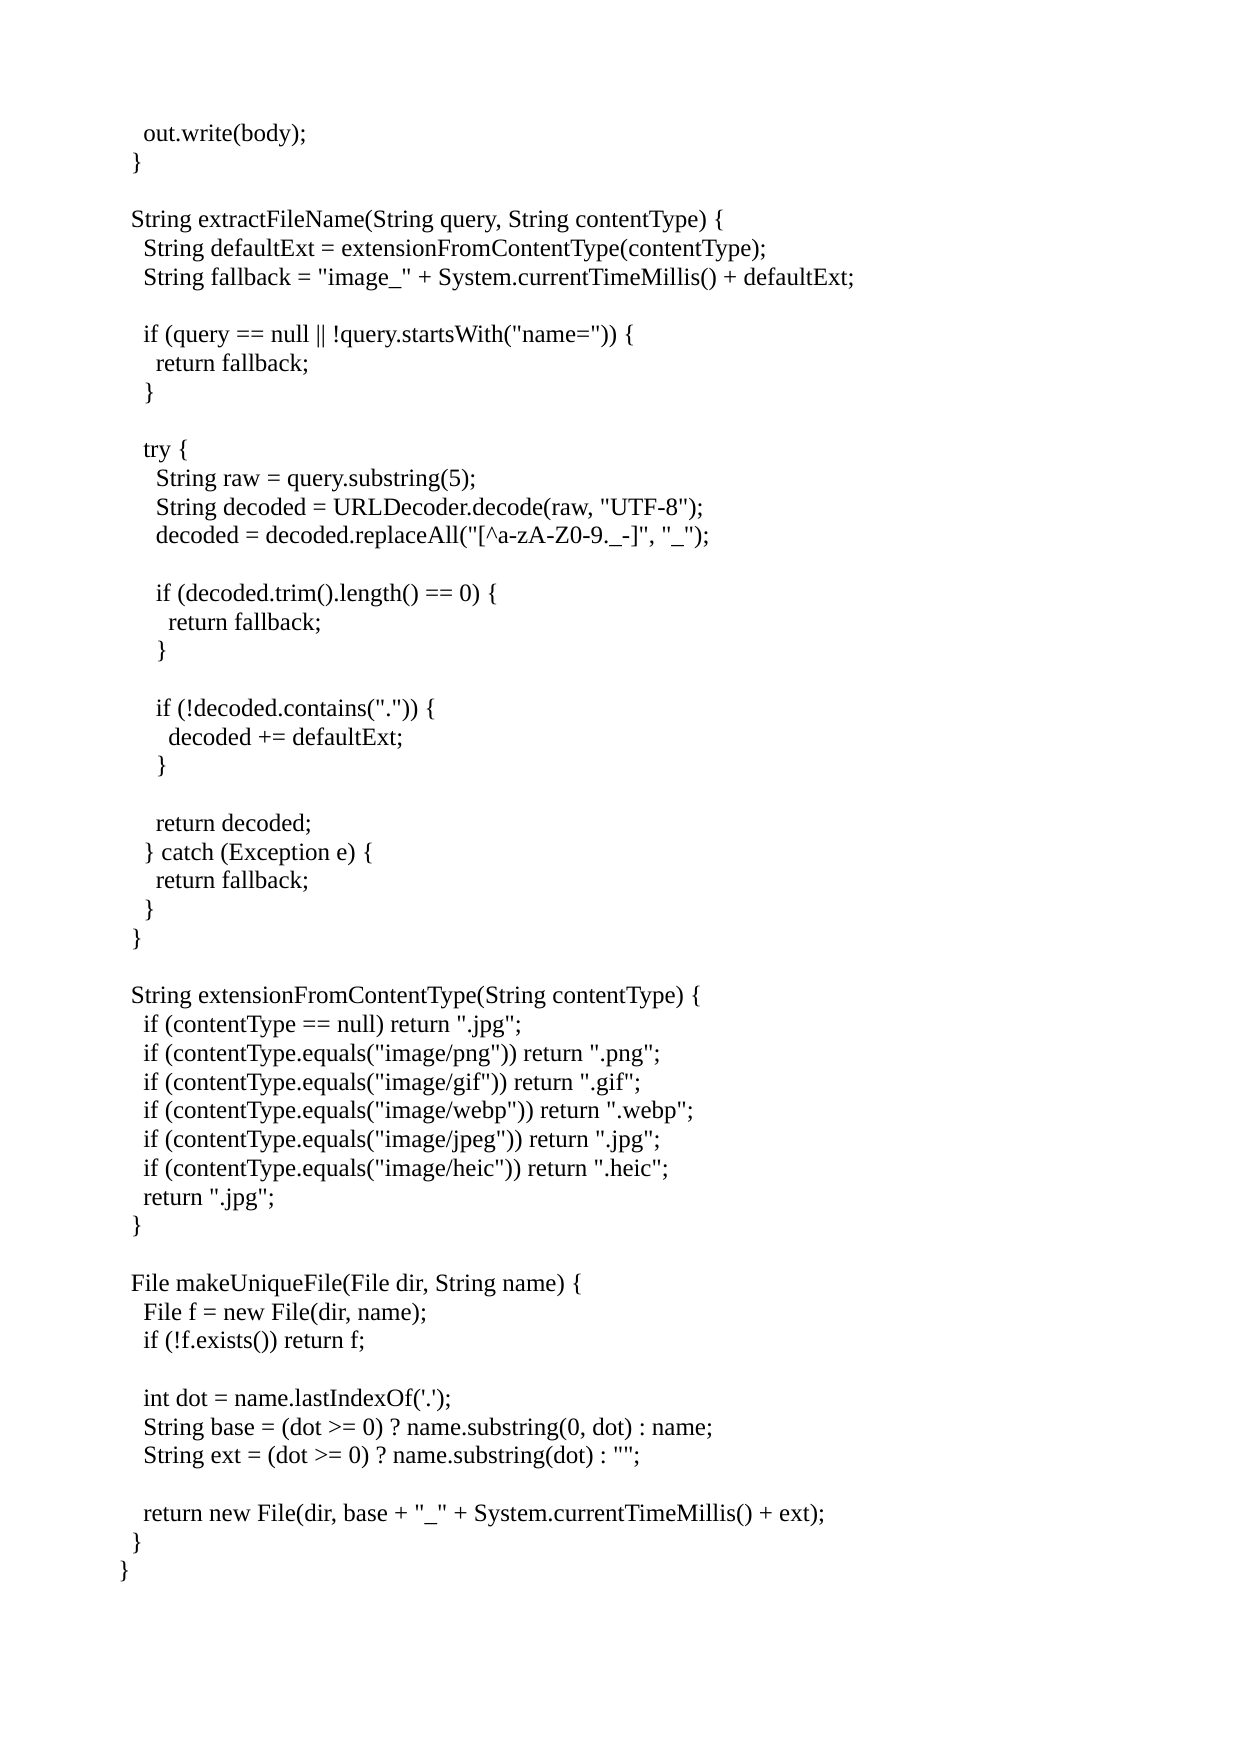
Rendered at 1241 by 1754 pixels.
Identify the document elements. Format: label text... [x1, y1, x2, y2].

text return fallback; [118, 348, 1122, 377]
text int dot = name.lastIndexOf('.'); [118, 1383, 1122, 1412]
text } catch (Exception e) { [118, 837, 1122, 866]
text String decoded = URLDecoder.decode(raw, "UTF-8"); [118, 492, 1122, 521]
text String ext = (dot >= 0) ? name.substring(dot) : ""; [118, 1441, 1122, 1469]
text return new File(dir, base + "_" + System.currentTimeMillis() + ext); [118, 1498, 1122, 1527]
text try { [118, 434, 1122, 463]
text } [118, 636, 1122, 664]
text } [118, 1527, 1122, 1556]
text if (!f.exists()) return f; [118, 1326, 1122, 1354]
text return fallback; [118, 866, 1122, 894]
text if (decoded.trim().length() == 0) { [118, 578, 1122, 607]
text if (!decoded.contains(".")) { [118, 693, 1122, 722]
text String extensionFromContentType(String contentType) { [118, 981, 1122, 1009]
text decoded += defaultExt; [118, 722, 1122, 751]
text File makeUniqueFile(File dir, String name) { [118, 1268, 1122, 1297]
text } [118, 1556, 1122, 1584]
text if (query == null || !query.startsWith("name=")) { [118, 319, 1122, 348]
text String fallback = "image_" + System.currentTimeMillis() + defaultExt; [118, 262, 1122, 291]
text return decoded; [118, 808, 1122, 837]
text } [118, 377, 1122, 406]
text if (contentType.equals("image/jpeg")) return ".jpg"; [118, 1124, 1122, 1153]
text return ".jpg"; [118, 1182, 1122, 1211]
text out.write(body); [118, 118, 1122, 147]
text if (contentType.equals("image/png")) return ".png"; [118, 1038, 1122, 1067]
text File f = new File(dir, name); [118, 1297, 1122, 1326]
text if (contentType.equals("image/webp")) return ".webp"; [118, 1096, 1122, 1124]
text } [118, 894, 1122, 923]
text if (contentType.equals("image/heic")) return ".heic"; [118, 1153, 1122, 1182]
text } [118, 1211, 1122, 1239]
text String base = (dot >= 0) ? name.substring(0, dot) : name; [118, 1412, 1122, 1441]
text if (contentType.equals("image/gif")) return ".gif"; [118, 1067, 1122, 1096]
text } [118, 751, 1122, 779]
text String raw = query.substring(5); [118, 463, 1122, 492]
text String extractFileName(String query, String contentType) { [118, 204, 1122, 233]
text return fallback; [118, 607, 1122, 636]
text } [118, 923, 1122, 952]
text String defaultExt = extensionFromContentType(contentType); [118, 233, 1122, 262]
text decoded = decoded.replaceAll("[^a-zA-Z0-9._-]", "_"); [118, 521, 1122, 549]
text if (contentType == null) return ".jpg"; [118, 1009, 1122, 1038]
text } [118, 147, 1122, 176]
